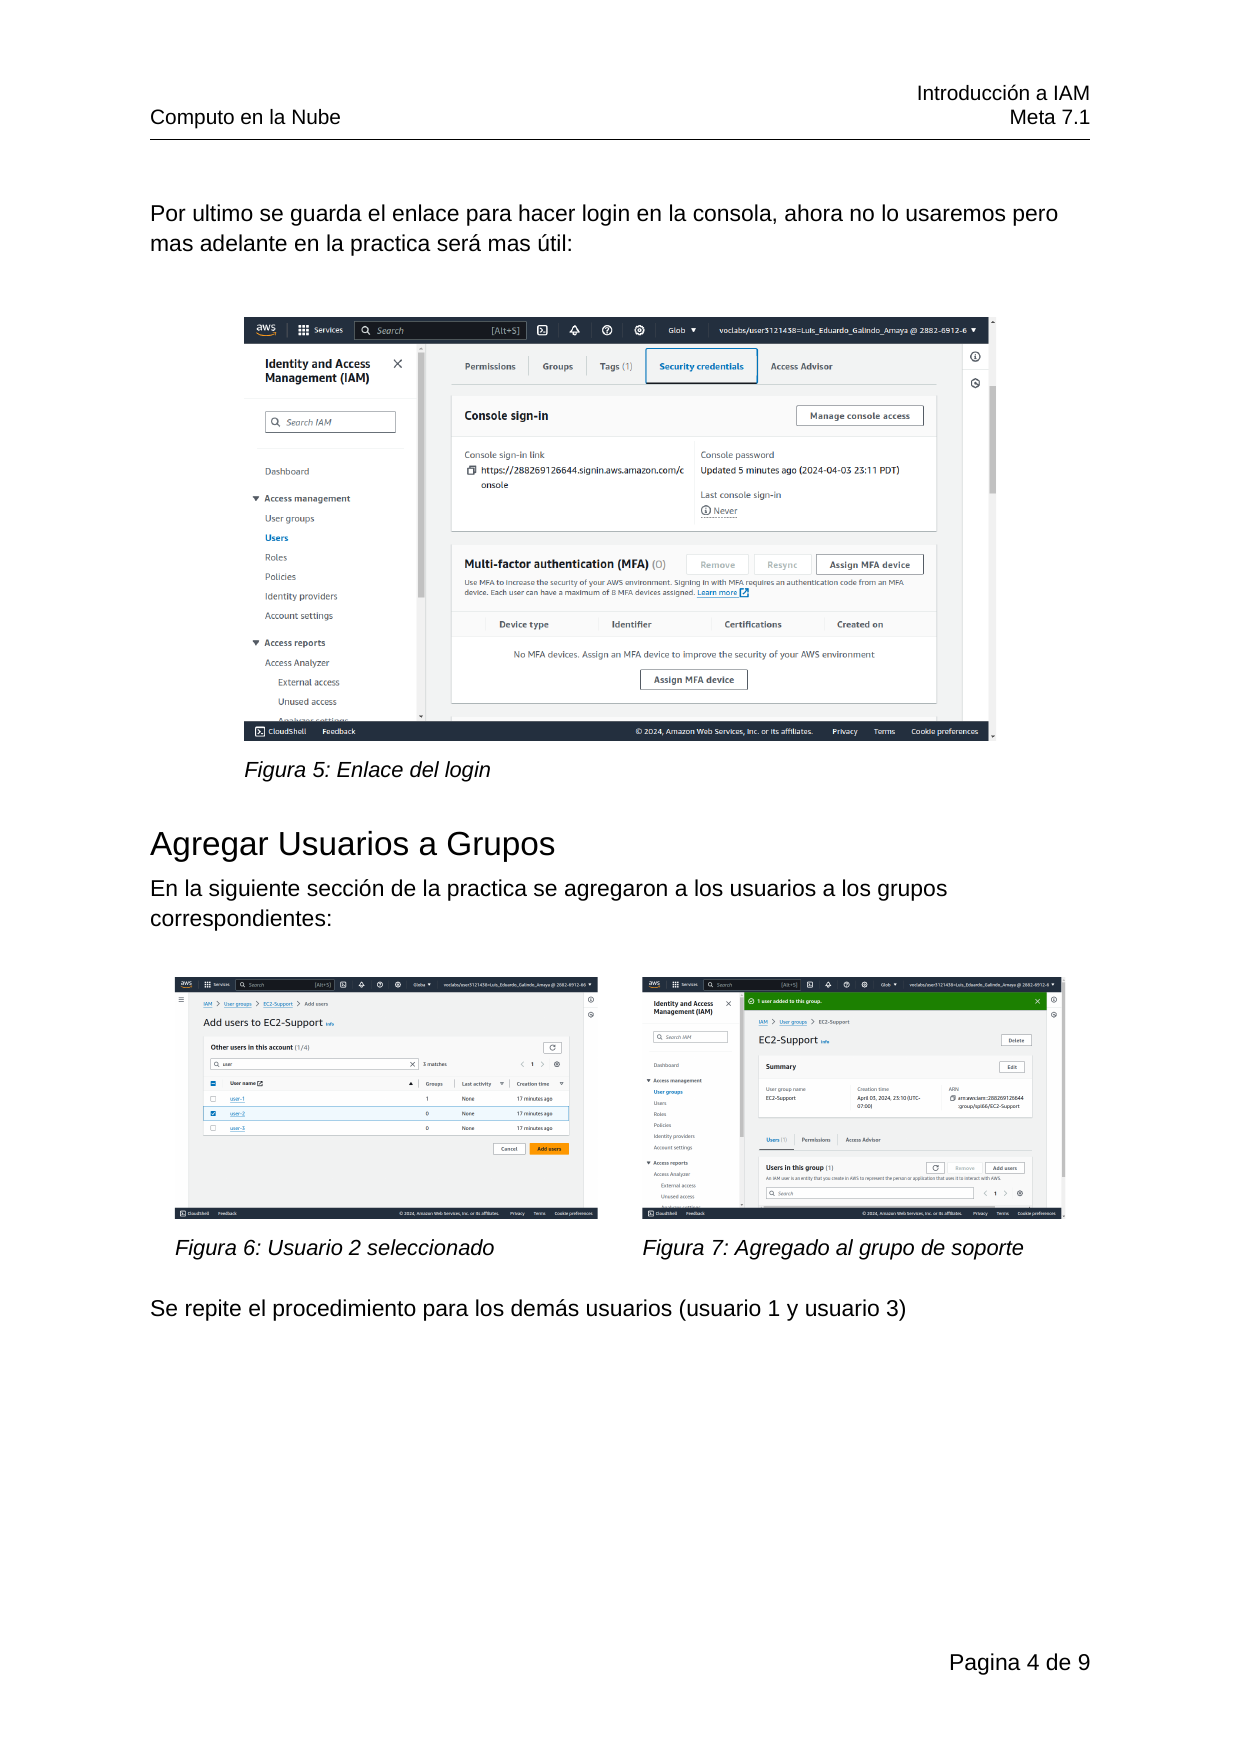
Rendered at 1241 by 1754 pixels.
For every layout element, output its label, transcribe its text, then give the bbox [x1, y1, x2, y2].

picture [244, 317, 997, 741]
subtitle Agregar Usuarios a Grupos [150, 824, 1090, 862]
text Por ultimo se guarda el enlace para hacer login en la consola, ahora no lo usaremos pero mas adelante en la practica será mas útil: [150, 200, 1090, 256]
text Se repite el procedimiento para los demás usuarios (usuario 1 y usuario 3) [150, 1294, 1090, 1321]
text En la siguiente sección de la practica se agregaron a los usuarios a los grupos correspondientes: [150, 875, 1090, 931]
text Figura 7: Agregado al grupo de soporte [642, 1219, 1065, 1260]
text Figura 6: Usuario 2 seleccionado [175, 1219, 598, 1260]
picture [174, 977, 598, 1219]
picture [642, 977, 1066, 1219]
text Figura 5: Enlace del login [244, 741, 996, 782]
